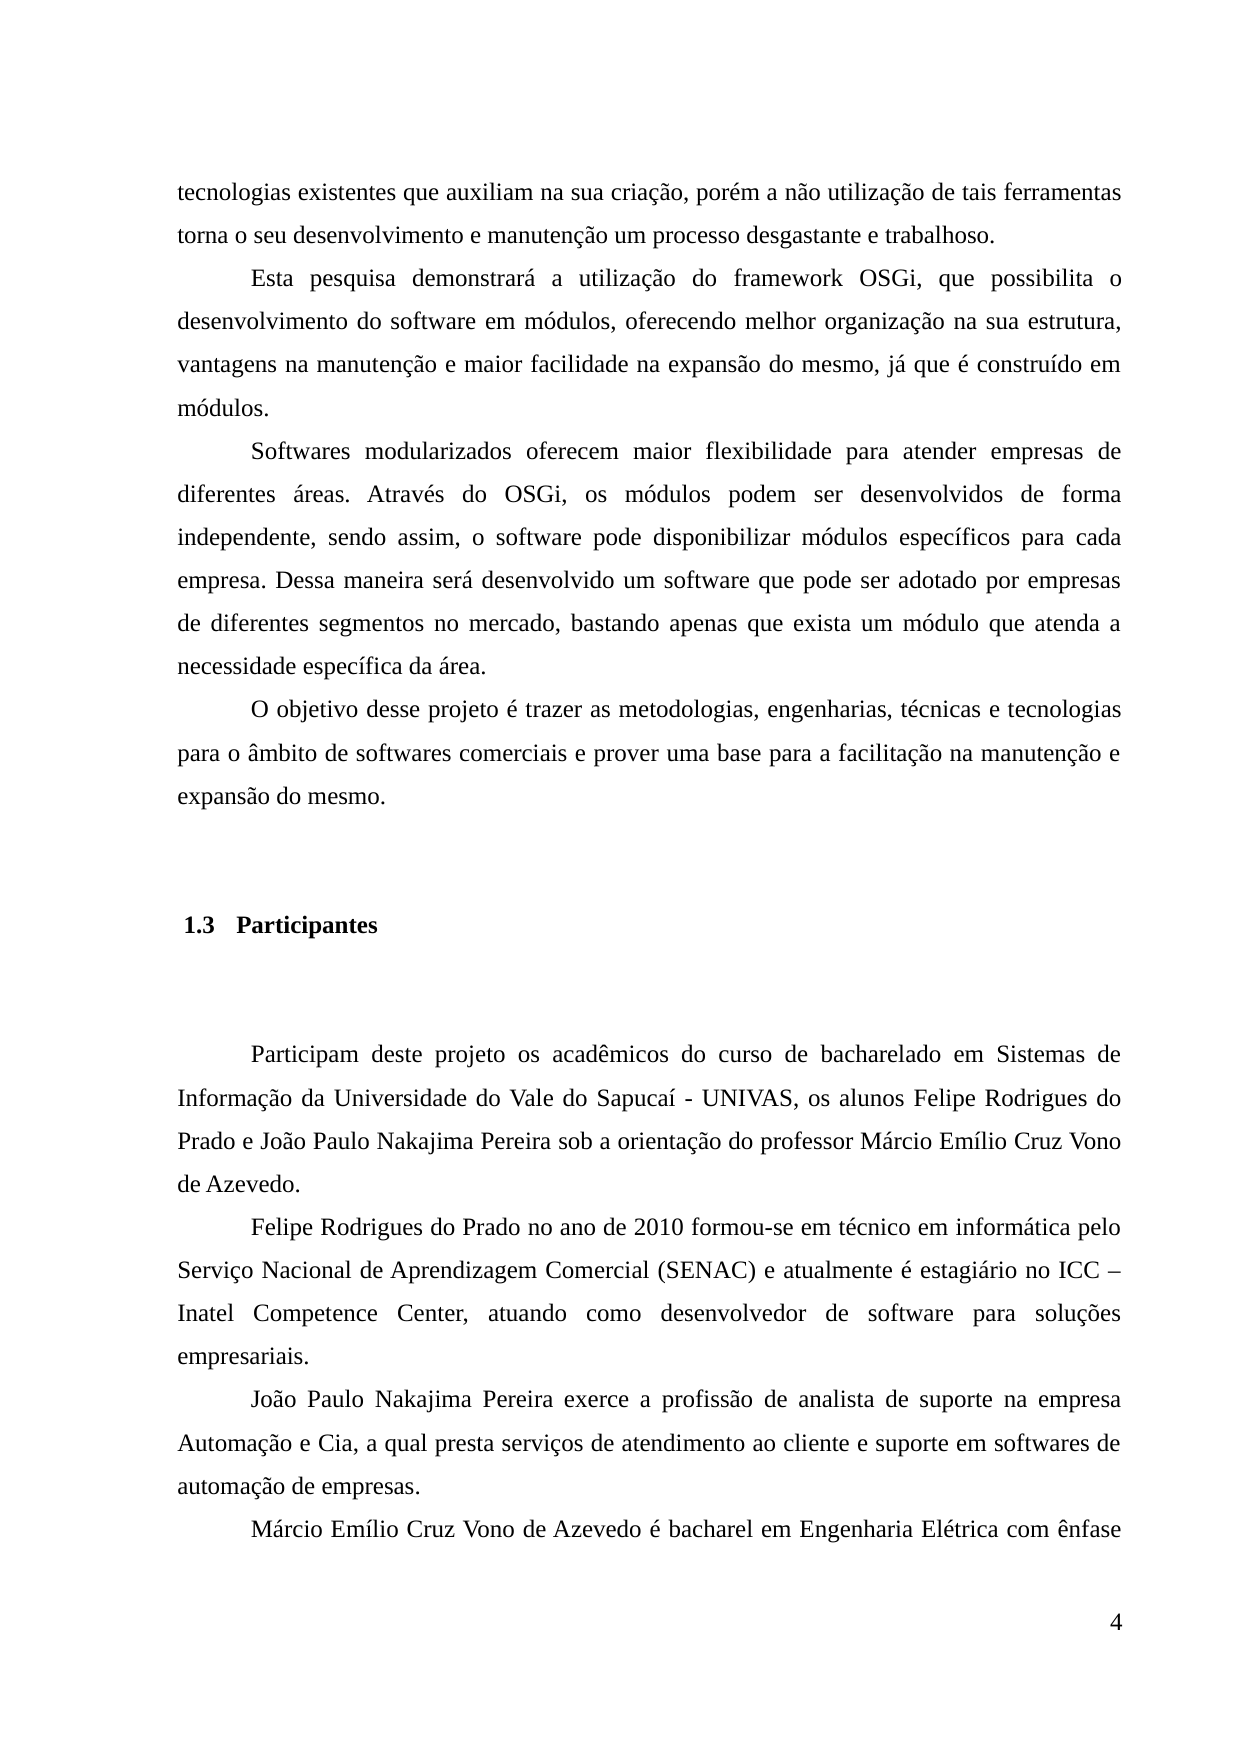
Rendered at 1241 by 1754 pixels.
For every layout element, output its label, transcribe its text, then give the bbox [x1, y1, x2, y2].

subtitle Participantes [177, 910, 1122, 939]
text O objetivo desse projeto é trazer as metodologias, engenharias, técnicas e tecnologias para o âmbito de softwares comerciais e prover uma base para a facilitação na manutenção e expansão do mesmo. [177, 694, 1122, 809]
text Márcio Emílio Cruz Vono de Azevedo é bacharel em Engenharia Elétrica com ênfase [177, 1514, 1122, 1543]
text Softwares modularizados oferecem maior flexibilidade para atender empresas de diferentes áreas. Através do OSGi, os módulos podem ser desenvolvidos de forma independente, sendo assim, o software pode disponibilizar módulos específicos para cada empresa. Dessa maneira será desenvolvido um software que pode ser adotado por empresas de diferentes segmentos no mercado, bastando apenas que exista um módulo que atenda a necessidade específica da área. [177, 436, 1122, 680]
text tecnologias existentes que auxiliam na sua criação, porém a não utilização de tais ferramentas torna o seu desenvolvimento e manutenção um processo desgastante e trabalhoso. [177, 177, 1122, 249]
text João Paulo Nakajima Pereira exerce a profissão de analista de suporte na empresa Automação e Cia, a qual presta serviços de atendimento ao cliente e suporte em softwares de automação de empresas. [177, 1384, 1122, 1499]
text Felipe Rodrigues do Prado no ano de 2010 formou-se em técnico em informática pelo Serviço Nacional de Aprendizagem Comercial (SENAC) e atualmente é estagiário no ICC – Inatel Competence Center, atuando como desenvolvedor de software para soluções empresariais. [177, 1212, 1122, 1370]
text Esta pesquisa demonstrará a utilização do framework OSGi, que possibilita o desenvolvimento do software em módulos, oferecendo melhor organização na sua estrutura, vantagens na manutenção e maior facilidade na expansão do mesmo, já que é construído em módulos. [177, 263, 1122, 421]
text Participam deste projeto os acadêmicos do curso de bacharelado em Sistemas de Informação da Universidade do Vale do Sapucaí - UNIVAS, os alunos Felipe Rodrigues do Prado e João Paulo Nakajima Pereira sob a orientação do professor Márcio Emílio Cruz Vono de Azevedo. [177, 1039, 1122, 1198]
